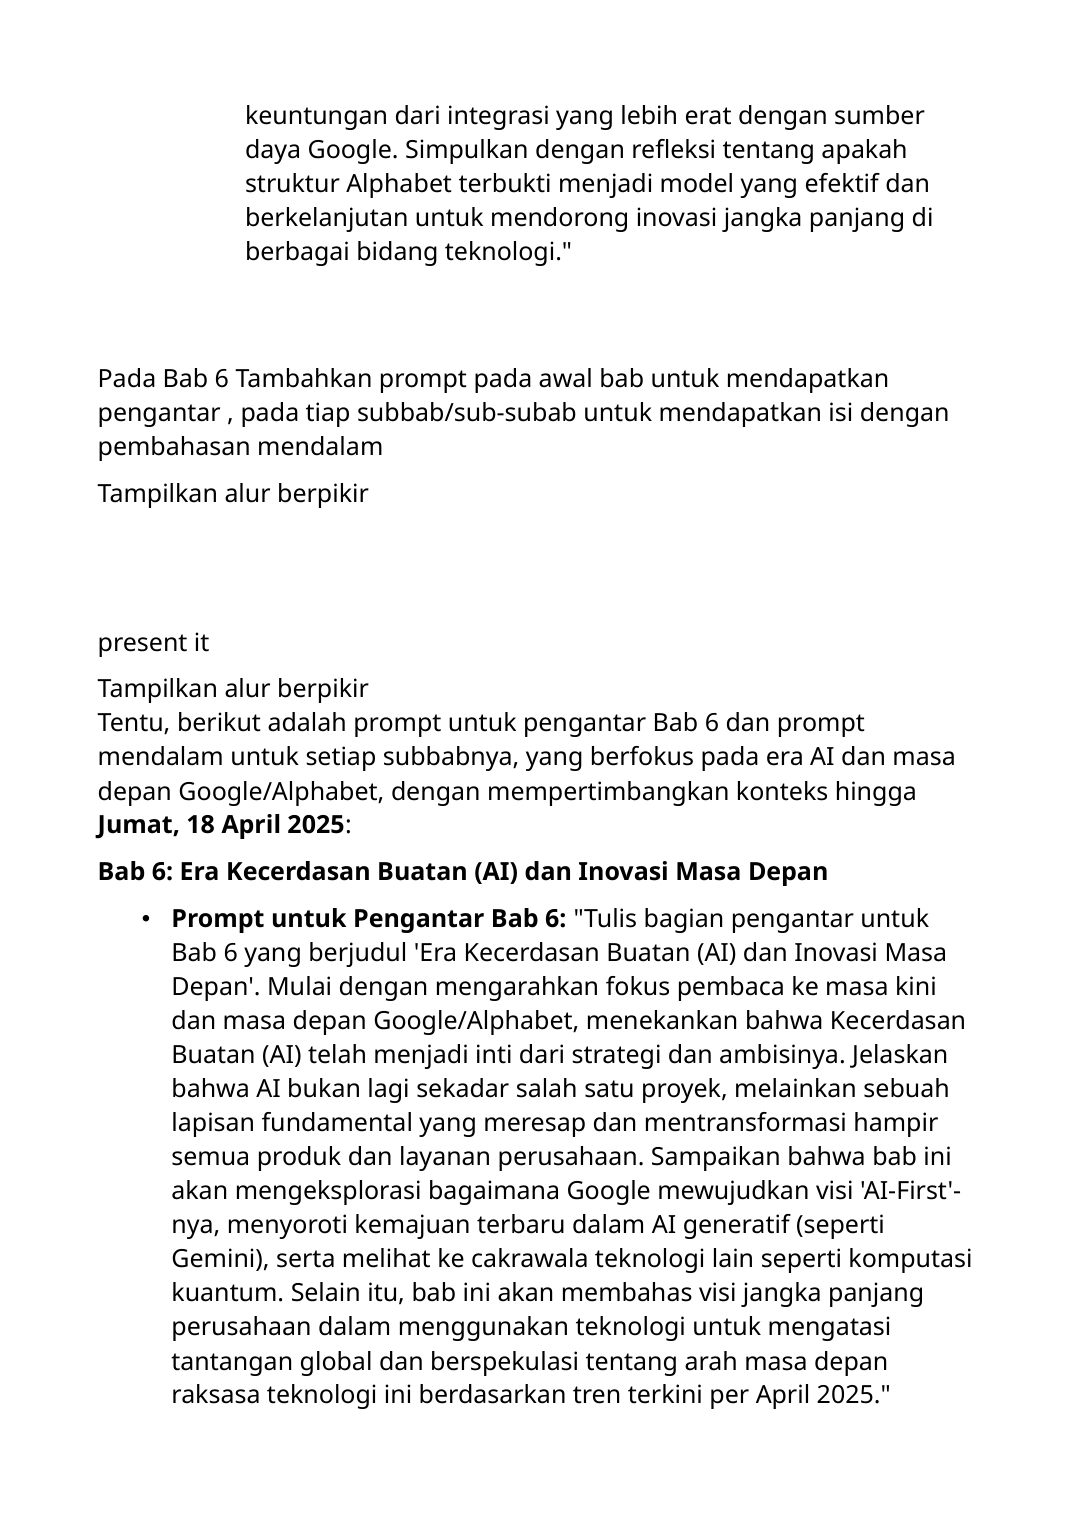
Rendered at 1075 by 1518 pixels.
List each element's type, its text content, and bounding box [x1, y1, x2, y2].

text Pada Bab 6 Tambahkan prompt pada awal bab untuk mendapatkan pengantar , pada tiap subbab/sub-subab untuk mendapatkan isi dengan pembahasan mendalam [97, 361, 977, 463]
text Tentu, berikut adalah prompt untuk pengantar Bab 6 dan prompt mendalam untuk setiap subbabnya, yang berfokus pada era AI dan masa depan Google/Alphabet, dengan mempertimbangkan konteks hingga Jumat, 18 April 2025: [97, 705, 977, 841]
text Tampilkan alur berpikir [97, 671, 977, 705]
list Prompt untuk Pengantar Bab 6: "Tulis bagian pengantar untuk Bab 6 yang berjudul 'Era Kecerdasan Buatan (AI) dan Inovasi Masa Depan'. Mulai dengan mengarahkan fokus pembaca ke masa kini dan masa depan Google/Alphabet, menekankan bahwa Kecerdasan Buatan (AI) telah menjadi inti dari strategi dan ambisinya. Jelaskan bahwa AI bukan lagi sekadar salah satu proyek, melainkan sebuah lapisan fundamental yang meresap dan mentransformasi hampir semua produk dan layanan perusahaan. Sampaikan bahwa bab ini akan mengeksplorasi bagaimana Google mewujudkan visi 'AI-First'-nya, menyoroti kemajuan terbaru dalam AI generatif (seperti Gemini), serta melihat ke cakrawala teknologi lain seperti komputasi kuantum. Selain itu, bab ini akan membahas visi jangka panjang perusahaan dalam menggunakan teknologi untuk mengatasi tantangan global dan berspekulasi tentang arah masa depan raksasa teknologi ini berdasarkan tren terkini per April 2025." [142, 900, 977, 1411]
text Bab 6: Era Kecerdasan Buatan (AI) dan Inovasi Masa Depan [97, 854, 977, 888]
list keuntungan dari integrasi yang lebih erat dengan sumber daya Google. Simpulkan dengan refleksi tentang apakah struktur Alphabet terbukti menjadi model yang efektif dan berkelanjutan untuk mendorong inovasi jangka panjang di berbagai bidang teknologi." [215, 97, 977, 268]
text Tampilkan alur berpikir [97, 476, 977, 510]
text present it [97, 624, 977, 658]
